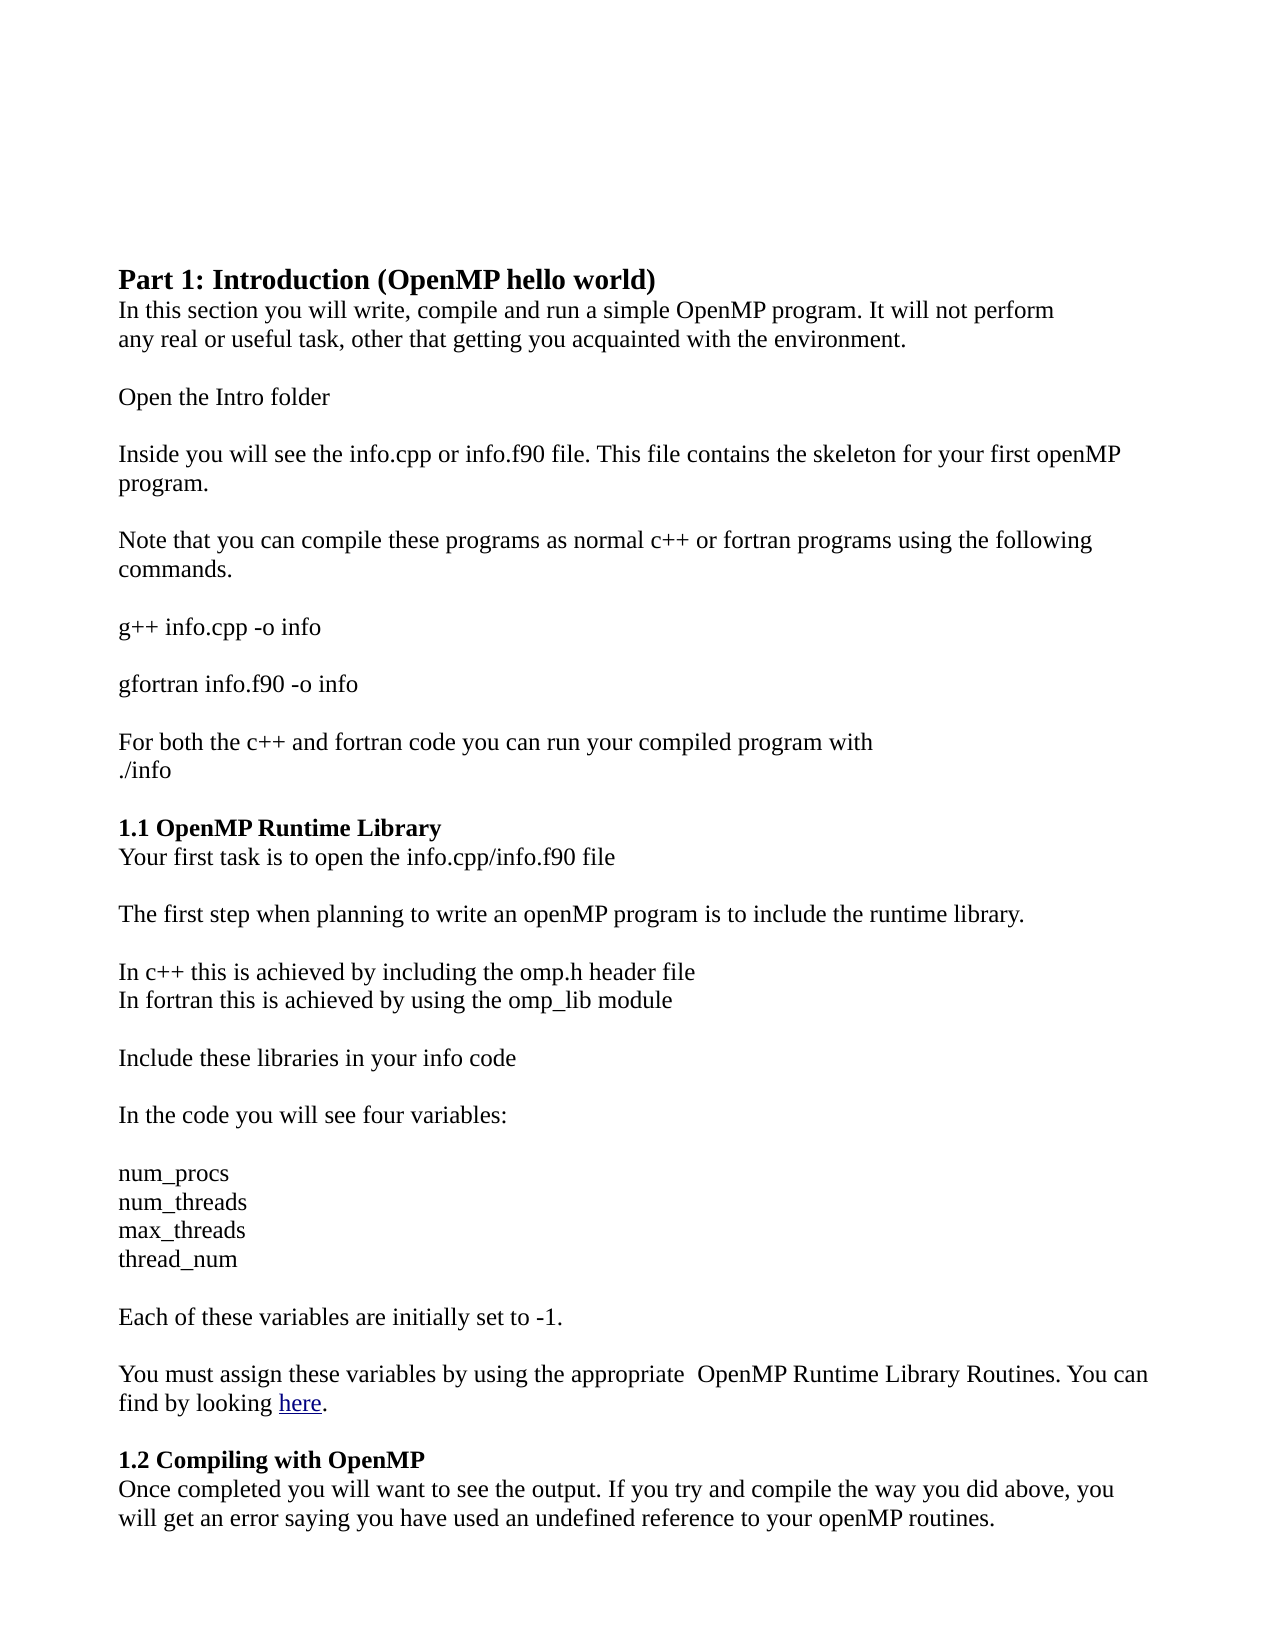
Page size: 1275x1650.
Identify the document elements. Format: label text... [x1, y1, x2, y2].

text In c++ this is achieved by including the omp.h header file [118, 957, 1157, 985]
text max_threads [118, 1215, 1157, 1244]
text g++ info.cpp -o info [118, 612, 1157, 640]
text ./info [118, 755, 1157, 784]
text Open the Intro folder [118, 382, 1157, 410]
text The first step when planning to write an openMP program is to include the runtime library. [118, 899, 1157, 928]
text In this section you will write, compile and run a simple OpenMP program. It will not perform [118, 295, 1157, 324]
text Once completed you will want to see the output. If you try and compile the way you did above, you will get an error saying you have used an undefined reference to your openMP routines. [118, 1474, 1157, 1532]
text any real or useful task, other that getting you acquainted with the environment. [118, 324, 1157, 353]
text 1.2 Compiling with OpenMP [118, 1445, 1157, 1474]
text Your first task is to open the info.cpp/info.f90 file [118, 842, 1157, 870]
text thread_num [118, 1244, 1157, 1273]
text num_procs [118, 1158, 1157, 1187]
text num_threads [118, 1187, 1157, 1215]
text Part 1: Introduction (OpenMP hello world) [118, 262, 1157, 295]
text For both the c++ and fortran code you can run your compiled program with [118, 727, 1157, 755]
text Each of these variables are initially set to -1. [118, 1302, 1157, 1330]
text gfortran info.f90 -o info [118, 669, 1157, 698]
text In the code you will see four variables: [118, 1100, 1157, 1129]
text Inside you will see the info.cpp or info.f90 file. This file contains the skeleton for your first openMP program. [118, 439, 1157, 497]
text 1.1 OpenMP Runtime Library [118, 813, 1157, 842]
text Note that you can compile these programs as normal c++ or fortran programs using the following commands. [118, 525, 1157, 583]
text In fortran this is achieved by using the omp_lib module [118, 985, 1157, 1014]
text Include these libraries in your info code [118, 1043, 1157, 1072]
text You must assign these variables by using the appropriate OpenMP Runtime Library Routines. You can find by looking here. [118, 1359, 1157, 1417]
